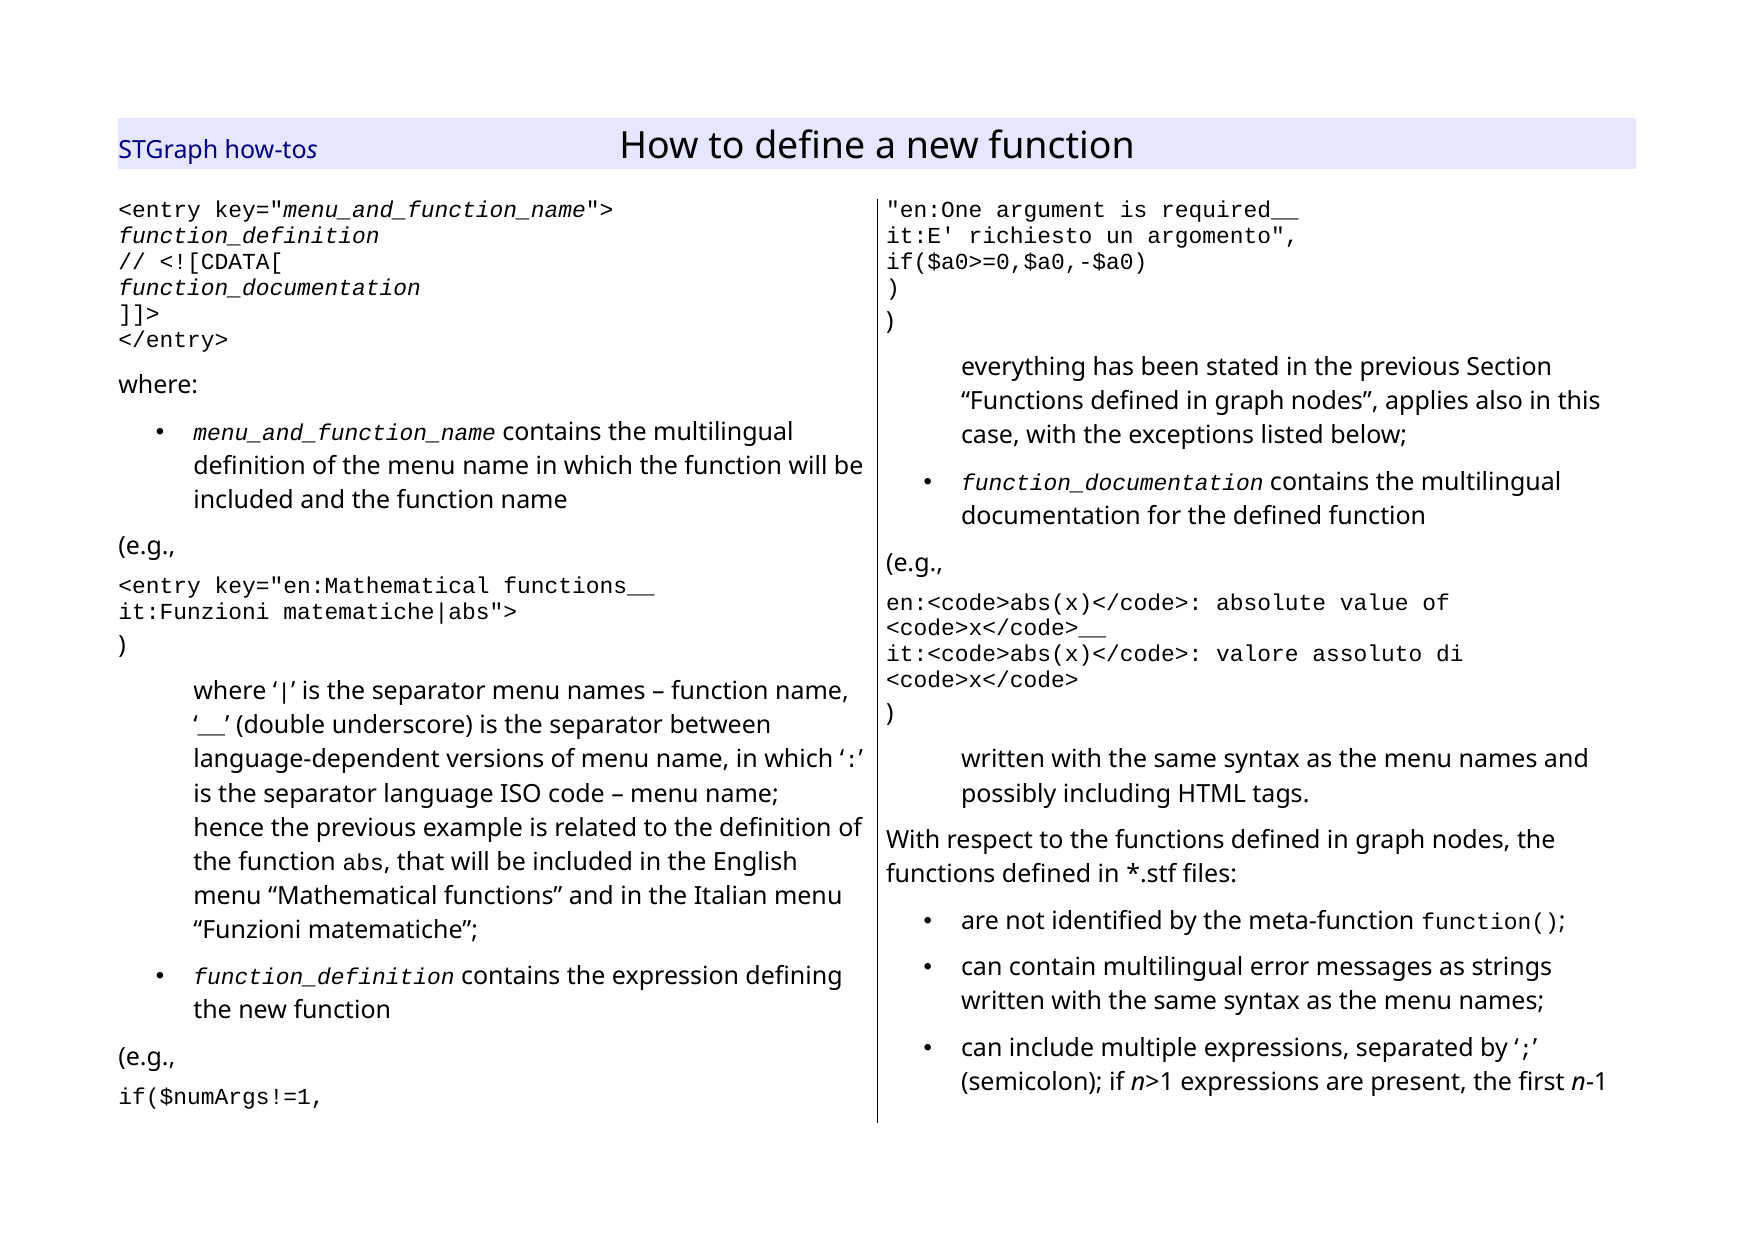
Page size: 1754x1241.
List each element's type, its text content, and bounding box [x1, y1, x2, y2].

text (e.g., [118, 1039, 868, 1073]
list where ‘|’ is the separator menu names – function name, ‘__’ (double underscore) is the separator between language-dependent versions of menu name, in which ‘:’ is the separator language ISO code – menu name; hence the previous example is related to the definition of the function abs, that will be included in the English menu “Mathematical functions” and in the Italian menu “Funzioni matematiche”; [156, 673, 868, 946]
text (e.g., [886, 544, 1636, 578]
text if($numArgs!=1, [118, 1085, 868, 1111]
text With respect to the functions defined in graph nodes, the functions defined in *.stf files: [886, 822, 1636, 890]
text (e.g., [118, 528, 868, 562]
list function_documentation contains the multilingual documentation for the defined function [923, 464, 1636, 532]
text <entry key="menu_and_function_name"> function_definition // <![CDATA[ function_documentation ]]> </entry> [118, 199, 868, 354]
list can contain multilingual error messages as strings written with the same syntax as the menu names; [923, 949, 1636, 1017]
text <entry key="en:Mathematical functions__ it:Funzioni matematiche|abs"> ) [118, 574, 868, 661]
list are not identified by the meta-function function(); [923, 902, 1636, 936]
text where: [118, 367, 868, 401]
list written with the same syntax as the menu names and possibly including HTML tags. [923, 741, 1636, 809]
list menu_and_function_name contains the multilingual definition of the menu name in which the function will be included and the function name [156, 413, 868, 516]
list can include multiple expressions, separated by ‘;’ (semicolon); if n>1 expressions are present, the first n-1 [923, 1029, 1636, 1098]
list function_definition contains the expression defining the new function [156, 958, 868, 1026]
text en:<code>abs(x)</code>: absolute value of <code>x</code>__ it:<code>abs(x)</code>: valore assoluto di <code>x</code> ) [886, 591, 1636, 729]
text "en:One argument is required__ it:E' richiesto un argomento", if($a0>=0,$a0,-$a0) ) ) [886, 199, 1636, 336]
list everything has been stated in the previous Section “Functions defined in graph nodes”, applies also in this case, with the exceptions listed below; [923, 349, 1636, 451]
